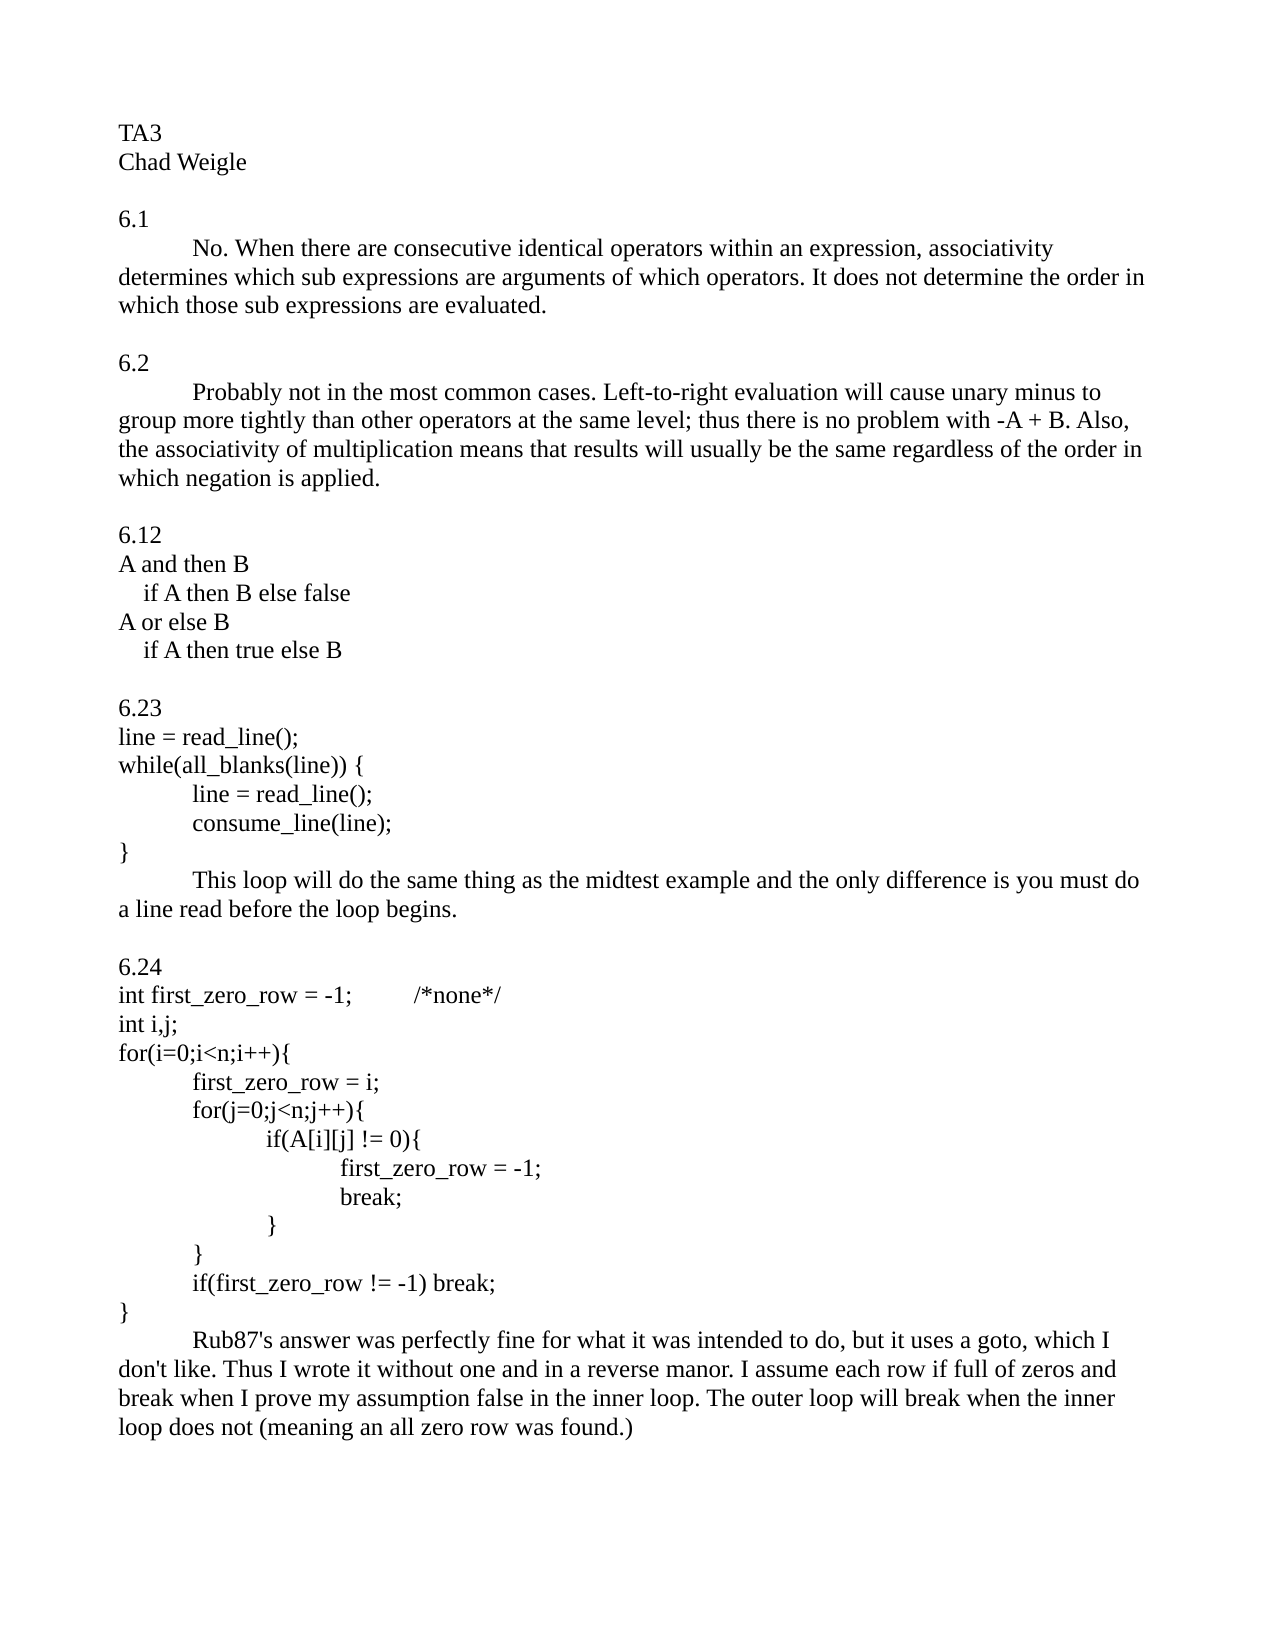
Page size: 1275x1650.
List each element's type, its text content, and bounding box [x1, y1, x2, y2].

text TA3 [118, 118, 1157, 147]
text consume_line(line); [118, 808, 1157, 837]
text while(all_blanks(line)) { [118, 751, 1157, 779]
text first_zero_row = i; [118, 1067, 1157, 1096]
text Rub87's answer was perfectly fine for what it was intended to do, but it uses a goto, which I don't like. Thus I wrote it without one and in a reverse manor. I assume each row if full of zeros and break when I prove my assumption false in the inner loop. The outer loop will break when the inner loop does not (meaning an all zero row was found.) [118, 1326, 1157, 1441]
text if(A[i][j] != 0){ [118, 1124, 1157, 1153]
text Probably not in the most common cases. Left-to-right evaluation will cause unary minus to group more tightly than other operators at the same level; thus there is no problem with -A + B. Also, the associativity of multiplication means that results will usually be the same regardless of the order in which negation is applied. [118, 377, 1157, 492]
text line = read_line(); [118, 722, 1157, 751]
text } [118, 1211, 1157, 1239]
text int first_zero_row = -1; /*none*/ [118, 981, 1157, 1009]
text 6.23 [118, 693, 1157, 722]
text } [118, 1297, 1157, 1326]
text Chad Weigle [118, 147, 1157, 176]
text } [118, 1239, 1157, 1268]
text int i,j; [118, 1009, 1157, 1038]
text } [118, 837, 1157, 866]
text A and then B [118, 549, 1157, 578]
text 6.1 [118, 204, 1157, 233]
text for(j=0;j<n;j++){ [118, 1096, 1157, 1124]
text 6.24 [118, 952, 1157, 981]
text first_zero_row = -1; [118, 1153, 1157, 1182]
text 6.12 [118, 521, 1157, 549]
text if(first_zero_row != -1) break; [118, 1268, 1157, 1297]
text if A then B else false [118, 578, 1157, 607]
text A or else B [118, 607, 1157, 636]
text 6.2 [118, 348, 1157, 377]
text break; [118, 1182, 1157, 1211]
text line = read_line(); [118, 779, 1157, 808]
text for(i=0;i<n;i++){ [118, 1038, 1157, 1067]
text This loop will do the same thing as the midtest example and the only difference is you must do a line read before the loop begins. [118, 866, 1157, 923]
text No. When there are consecutive identical operators within an expression, associativity determines which sub expressions are arguments of which operators. It does not determine the order in which those sub expressions are evaluated. [118, 233, 1157, 319]
text if A then true else B [118, 636, 1157, 664]
